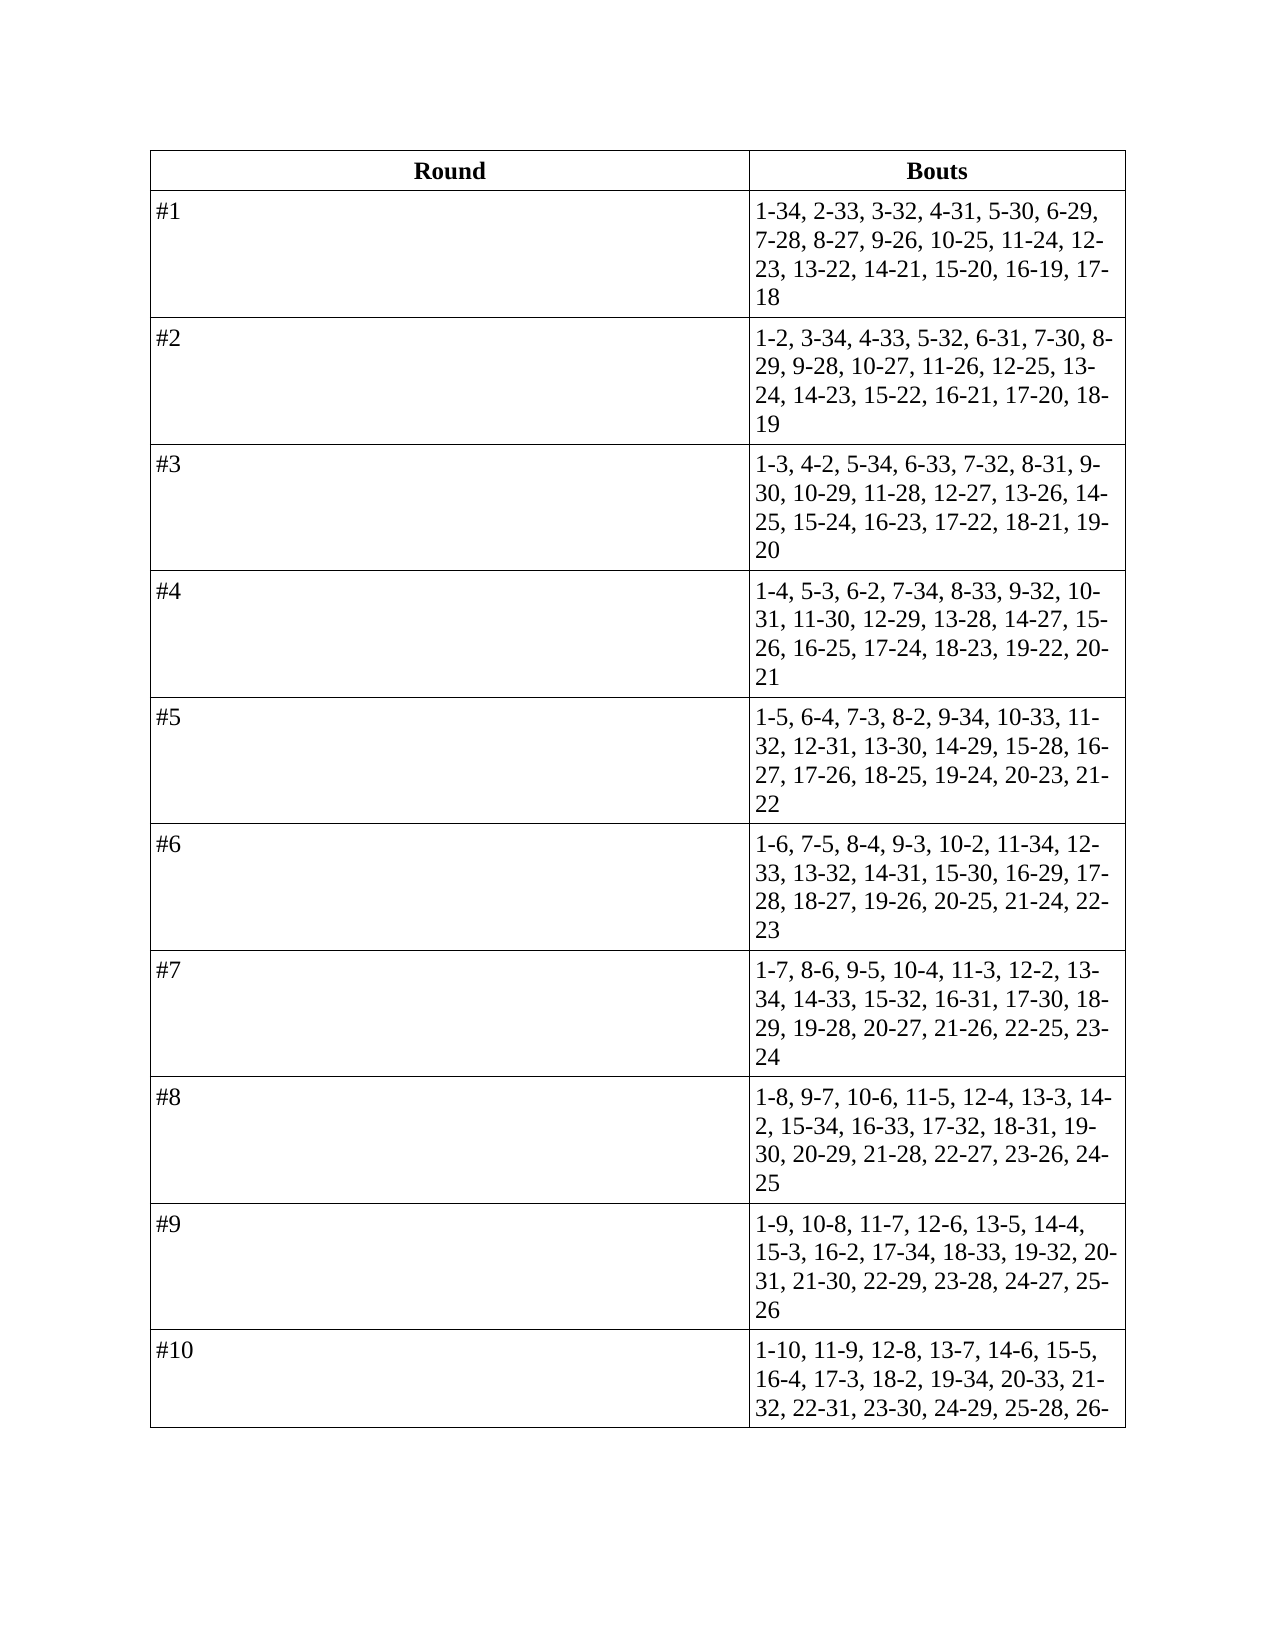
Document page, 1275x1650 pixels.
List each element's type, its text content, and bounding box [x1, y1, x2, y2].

table_header Bouts [750, 151, 1125, 190]
table_cell #2 [151, 318, 749, 443]
table_cell #7 [151, 951, 749, 1076]
table_cell 1-2, 3-34, 4-33, 5-32, 6-31, 7-30, 8-29, 9-28, 10-27, 11-26, 12-25, 13-24, 14-23, 15-22, 16-21, 17-20, 18-19 [750, 318, 1125, 443]
table_cell #8 [151, 1077, 749, 1203]
table_cell 1-7, 8-6, 9-5, 10-4, 11-3, 12-2, 13-34, 14-33, 15-32, 16-31, 17-30, 18-29, 19-28, 20-27, 21-26, 22-25, 23-24 [750, 951, 1125, 1076]
table_cell #1 [151, 191, 749, 317]
table_cell 1-6, 7-5, 8-4, 9-3, 10-2, 11-34, 12-33, 13-32, 14-31, 15-30, 16-29, 17-28, 18-27, 19-26, 20-25, 21-24, 22-23 [750, 824, 1125, 950]
table_cell 1-9, 10-8, 11-7, 12-6, 13-5, 14-4, 15-3, 16-2, 17-34, 18-33, 19-32, 20-31, 21-30, 22-29, 23-28, 24-27, 25-26 [750, 1204, 1125, 1329]
table_cell #3 [151, 445, 749, 570]
table_cell #5 [151, 698, 749, 823]
table_cell 1-5, 6-4, 7-3, 8-2, 9-34, 10-33, 11-32, 12-31, 13-30, 14-29, 15-28, 16-27, 17-26, 18-25, 19-24, 20-23, 21-22 [750, 698, 1125, 823]
table_cell 1-34, 2-33, 3-32, 4-31, 5-30, 6-29, 7-28, 8-27, 9-26, 10-25, 11-24, 12-23, 13-22, 14-21, 15-20, 16-19, 17-18 [750, 191, 1125, 317]
table_cell 1-3, 4-2, 5-34, 6-33, 7-32, 8-31, 9-30, 10-29, 11-28, 12-27, 13-26, 14-25, 15-24, 16-23, 17-22, 18-21, 19-20 [750, 445, 1125, 570]
table_cell 1-10, 11-9, 12-8, 13-7, 14-6, 15-5, 16-4, 17-3, 18-2, 19-34, 20-33, 21-32, 22-31, 23-30, 24-29, 25-28, 26- [750, 1330, 1125, 1427]
table_cell 1-8, 9-7, 10-6, 11-5, 12-4, 13-3, 14-2, 15-34, 16-33, 17-32, 18-31, 19-30, 20-29, 21-28, 22-27, 23-26, 24-25 [750, 1077, 1125, 1203]
table_header Round [151, 151, 749, 190]
table_cell #10 [151, 1330, 749, 1427]
table_cell #4 [151, 571, 749, 697]
table_cell #9 [151, 1204, 749, 1329]
table_cell #6 [151, 824, 749, 950]
table_cell 1-4, 5-3, 6-2, 7-34, 8-33, 9-32, 10-31, 11-30, 12-29, 13-28, 14-27, 15-26, 16-25, 17-24, 18-23, 19-22, 20-21 [750, 571, 1125, 697]
